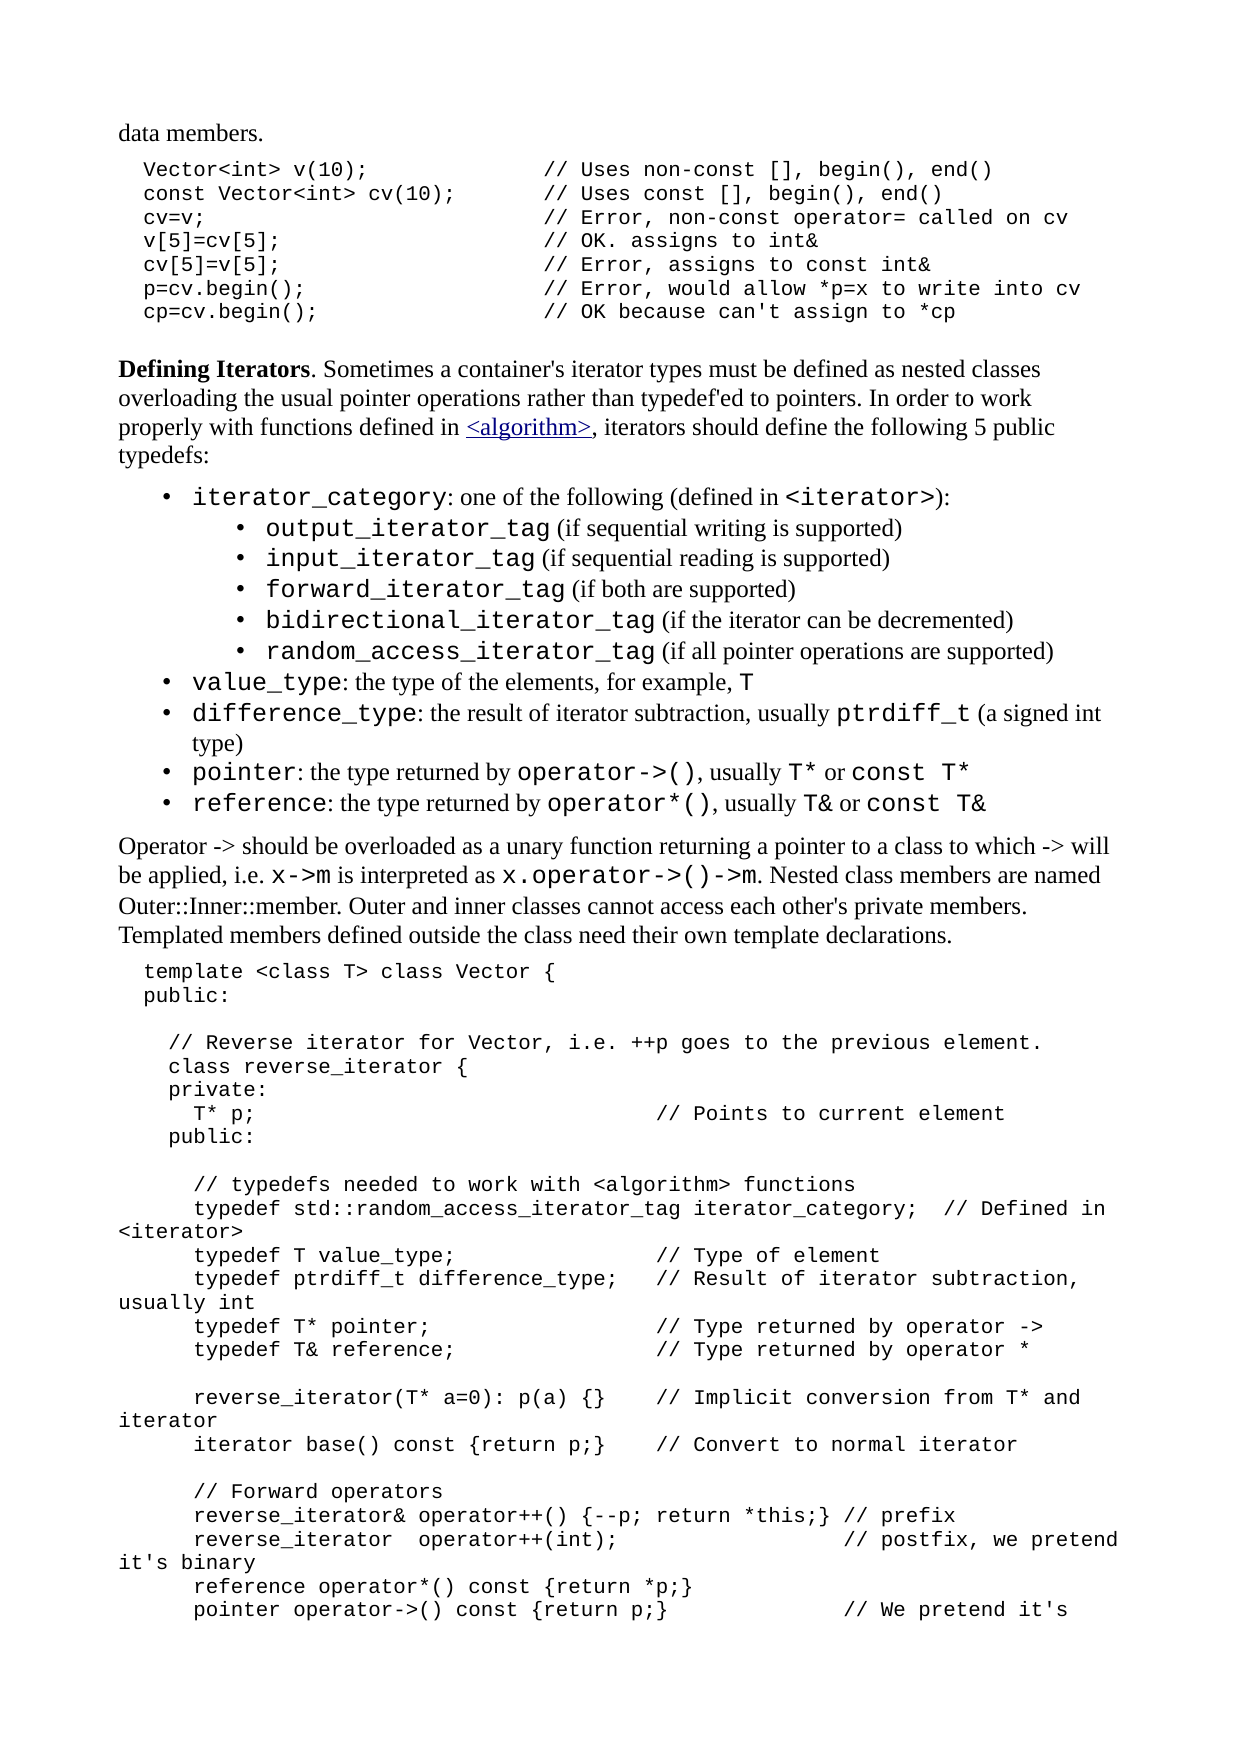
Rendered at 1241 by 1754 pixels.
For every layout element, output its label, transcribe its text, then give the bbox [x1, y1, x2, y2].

text typedef std::random_access_iterator_tag iterator_category; // Defined in <iterator> [118, 1197, 1122, 1245]
text typedef T* pointer; // Type returned by operator -> [118, 1316, 1122, 1339]
text v[5]=cv[5]; // OK. assigns to int& [118, 230, 1122, 254]
text reverse_iterator(T* a=0): p(a) {} // Implicit conversion from T* and iterator [118, 1387, 1122, 1434]
text data members. [118, 118, 1122, 147]
text // typedefs needed to work with <algorithm> functions [118, 1174, 1122, 1197]
text T* p; // Points to current element [118, 1103, 1122, 1127]
list reference: the type returned by operator*(), usually T& or const T& [162, 788, 1122, 819]
text Defining Iterators. Sometimes a container's iterator types must be defined as nested classes overloading the usual pointer operations rather than typedef'ed to pointers. In order to work properly with functions defined in <algorithm>, iterators should define the following 5 public typedefs: [118, 354, 1122, 469]
list pointer: the type returned by operator->(), usually T* or const T* [162, 757, 1122, 788]
text // Reverse iterator for Vector, i.e. ++p goes to the previous element. [118, 1032, 1122, 1056]
text public: [118, 985, 1122, 1008]
list difference_type: the result of iterator subtraction, usually ptrdiff_t (a signed int type) [162, 698, 1122, 757]
text iterator base() const {return p;} // Convert to normal iterator [118, 1434, 1122, 1458]
list random_access_iterator_tag (if all pointer operations are supported) [236, 636, 1122, 667]
text typedef ptrdiff_t difference_type; // Result of iterator subtraction, usually int [118, 1268, 1122, 1316]
text reverse_iterator operator++(int); // postfix, we pretend it's binary [118, 1528, 1122, 1576]
list bidirectional_iterator_tag (if the iterator can be decremented) [236, 605, 1122, 636]
text reference operator*() const {return *p;} [118, 1576, 1122, 1599]
text cp=cv.begin(); // OK because can't assign to *cp [118, 301, 1122, 325]
list output_iterator_tag (if sequential writing is supported) [236, 513, 1122, 543]
text const Vector<int> cv(10); // Uses const [], begin(), end() [118, 183, 1122, 207]
text typedef T& reference; // Type returned by operator * [118, 1339, 1122, 1363]
list input_iterator_tag (if sequential reading is supported) [236, 543, 1122, 574]
text cv[5]=v[5]; // Error, assigns to const int& [118, 254, 1122, 278]
text p=cv.begin(); // Error, would allow *p=x to write into cv [118, 278, 1122, 301]
list value_type: the type of the elements, for example, T [162, 667, 1122, 698]
list iterator_category: one of the following (defined in <iterator>): [162, 482, 1122, 513]
text typedef T value_type; // Type of element [118, 1245, 1122, 1268]
text // Forward operators [118, 1481, 1122, 1505]
text private: [118, 1079, 1122, 1103]
text cv=v; // Error, non-const operator= called on cv [118, 207, 1122, 230]
text template <class T> class Vector { [118, 961, 1122, 985]
text public: [118, 1127, 1122, 1150]
text Operator -> should be overloaded as a unary function returning a pointer to a class to which -> will be applied, i.e. x->m is interpreted as x.operator->()->m. Nested class members are named Outer::Inner::member. Outer and inner classes cannot access each other's private members. Templated members defined outside the class need their own template declarations. [118, 831, 1122, 948]
text Vector<int> v(10); // Uses non-const [], begin(), end() [118, 159, 1122, 183]
list forward_iterator_tag (if both are supported) [236, 574, 1122, 605]
text pointer operator->() const {return p;} // We pretend it's [118, 1599, 1122, 1623]
text reverse_iterator& operator++() {--p; return *this;} // prefix [118, 1505, 1122, 1528]
text class reverse_iterator { [118, 1056, 1122, 1079]
